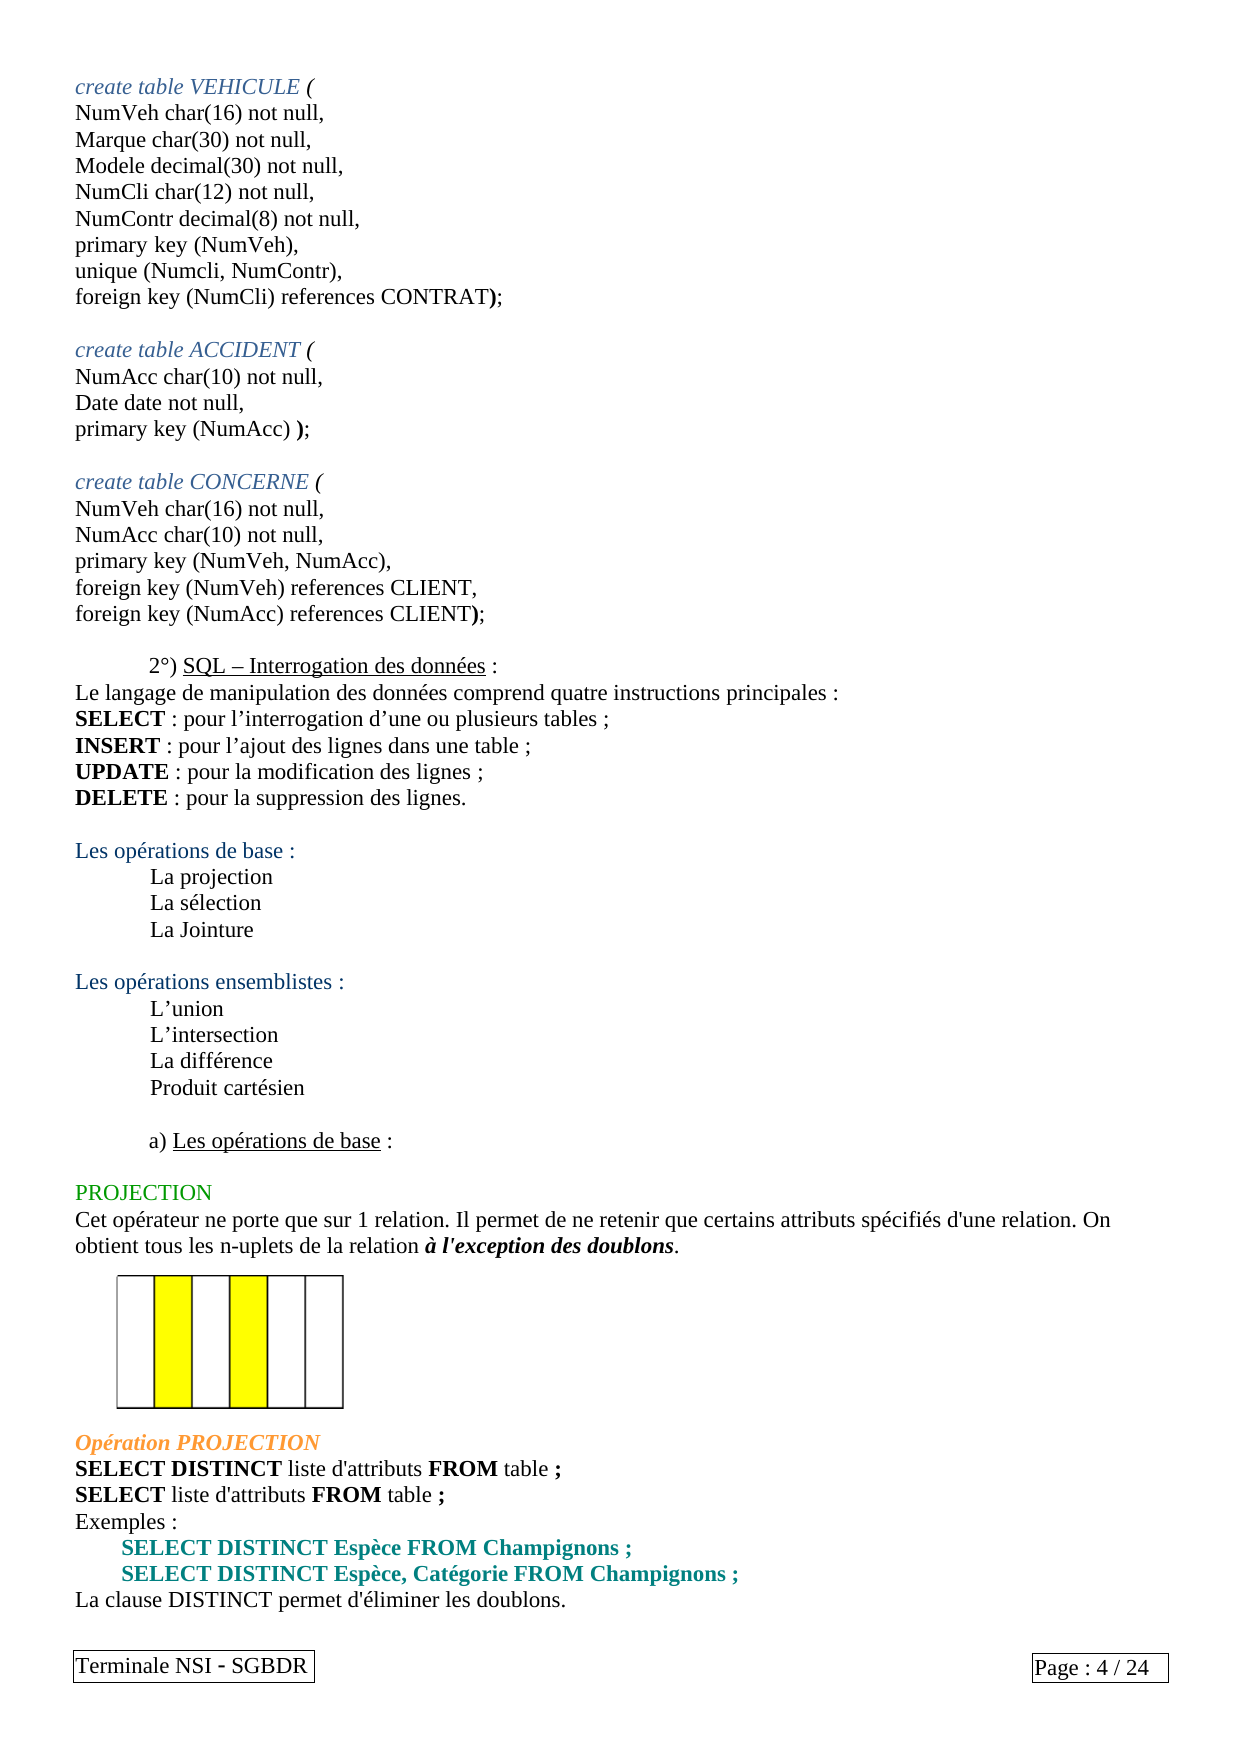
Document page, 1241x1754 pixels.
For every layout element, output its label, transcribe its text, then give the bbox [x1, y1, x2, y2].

text create table ACCIDENT ( NumAcc char(10) not null, Date date not null, [75, 336, 325, 416]
text SELECT DISTINCT liste d'attributs FROM table ; SELECT liste d'attributs FROM table ; [75, 1455, 563, 1508]
list Produit cartésien [112, 1074, 1188, 1100]
text Cet opérateur ne porte que sur 1 relation. Il permet de ne retenir que certains attributs spécifiés d'une relation. On obtient tous les n-uplets de la relation à l'exception des doublons. [75, 1206, 1114, 1259]
text create table VEHICULE ( NumVeh char(16) not null, Marque char(30) not null, Modele decimal(30) not null, NumCli char(12) not null, NumContr decimal(8) not null, primary key (NumVeh), unique (Numcli, NumContr), [75, 73, 361, 284]
list L’intersection [112, 1021, 1188, 1048]
text create table CONCERNE ( NumVeh char(16) not null, NumAcc char(10) not null, primary key (NumVeh, NumAcc), [75, 468, 392, 574]
list La sélection [112, 890, 1188, 916]
subtitle Opération PROJECTION [75, 1292, 1188, 1455]
picture [116, 1275, 344, 1409]
text Les opérations ensemblistes : [75, 969, 1188, 995]
list La projection [112, 863, 1188, 890]
text Le langage de manipulation des données comprend quatre instructions principales : [75, 679, 1188, 705]
text SELECT : pour l’interrogation d’une ou plusieurs tables ; INSERT : pour l’ajout des lignes dans une table ; UPDATE : pour la modification des lignes ; [75, 705, 611, 784]
text SELECT DISTINCT Espèce, Catégorie FROM Champignons ; [121, 1561, 1188, 1587]
list L’union [112, 995, 1188, 1021]
text La clause DISTINCT permet d'éliminer les doublons. [75, 1587, 1188, 1613]
list Les opérations de base : [149, 1127, 1188, 1153]
subtitle SELECT DISTINCT Espèce FROM Champignons ; [121, 1534, 1188, 1561]
text PROJECTION [75, 1179, 1188, 1206]
list La Jointure [112, 916, 1188, 942]
text foreign key (NumVeh) references CLIENT, foreign key (NumAcc) references CLIENT); [75, 574, 485, 626]
text Les opérations de base : [75, 837, 1188, 863]
text DELETE : pour la suppression des lignes. [75, 784, 1188, 811]
text foreign key (NumCli) references CONTRAT); [75, 284, 1188, 310]
text 2°) SQL – Interrogation des données : [149, 653, 1188, 679]
text primary key (NumAcc) ); [75, 416, 1188, 442]
text Exemples : [75, 1508, 1188, 1534]
list La différence [112, 1048, 1188, 1074]
